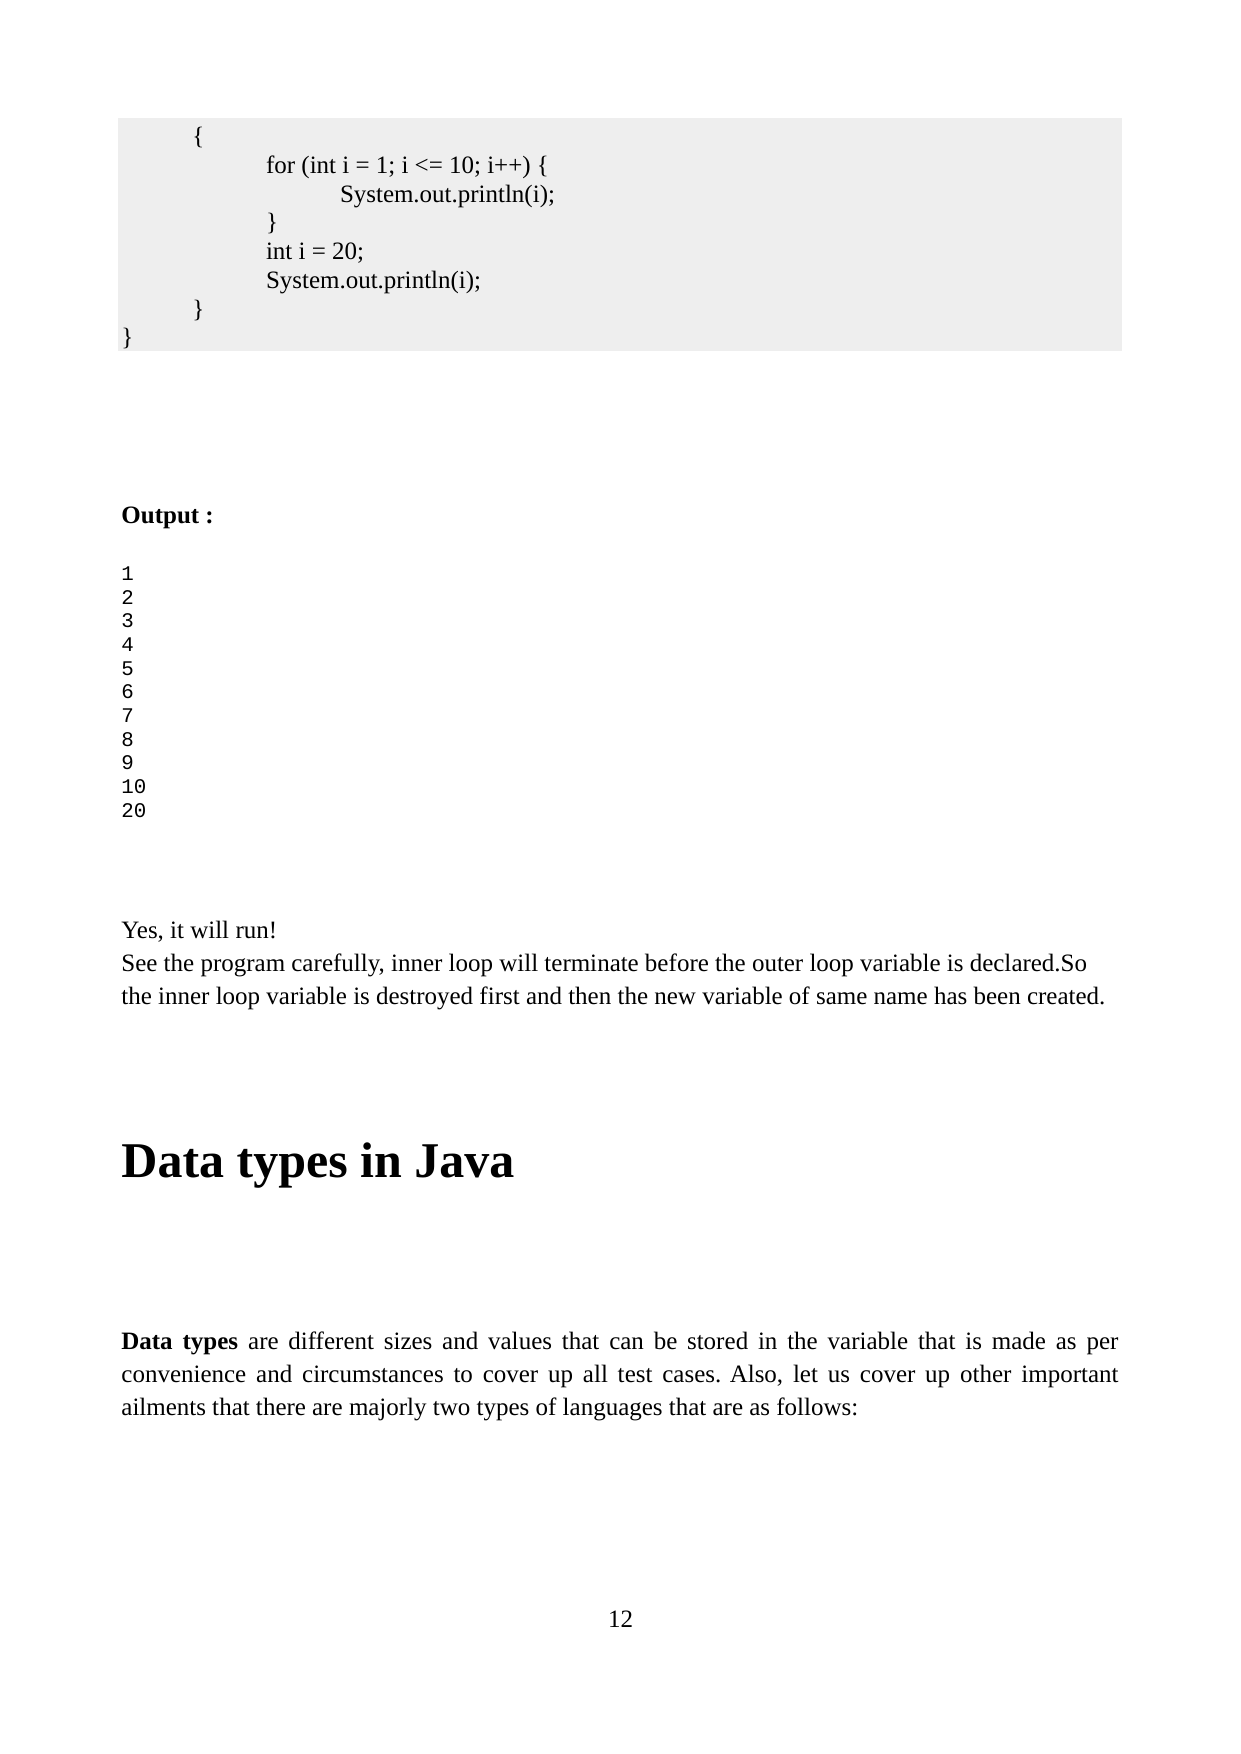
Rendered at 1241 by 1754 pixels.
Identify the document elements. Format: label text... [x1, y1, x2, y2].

text } [118, 322, 1122, 351]
text 1 [118, 560, 1122, 587]
text } [118, 294, 1122, 322]
text { [118, 118, 1122, 150]
text 20 [118, 799, 1122, 823]
text Output : [118, 498, 1122, 529]
text int i = 20; [118, 236, 1122, 265]
subtitle Data types in Java [118, 1128, 1122, 1189]
text 7 [118, 705, 1122, 729]
text 2 [118, 587, 1122, 610]
text } [118, 207, 1122, 236]
text 8 [118, 729, 1122, 752]
text System.out.println(i); [118, 265, 1122, 294]
text 3 [118, 610, 1122, 634]
text 5 [118, 658, 1122, 681]
text 4 [118, 634, 1122, 658]
text for (int i = 1; i <= 10; i++) { [118, 150, 1122, 179]
text 10 [118, 776, 1122, 799]
text 9 [118, 752, 1122, 776]
text System.out.println(i); [118, 179, 1122, 207]
text Yes, it will run! See the program carefully, inner loop will terminate before the outer loop variable is declared.So the inner loop variable is destroyed first and then the new variable of same name has been created. [118, 912, 1122, 1010]
text Data types are different sizes and values that can be stored in the variable that is made as per convenience and circumstances to cover up all test cases. Also, let us cover up other important ailments that there are majorly two types of languages that are as follows: [118, 1323, 1122, 1421]
text 6 [118, 681, 1122, 705]
